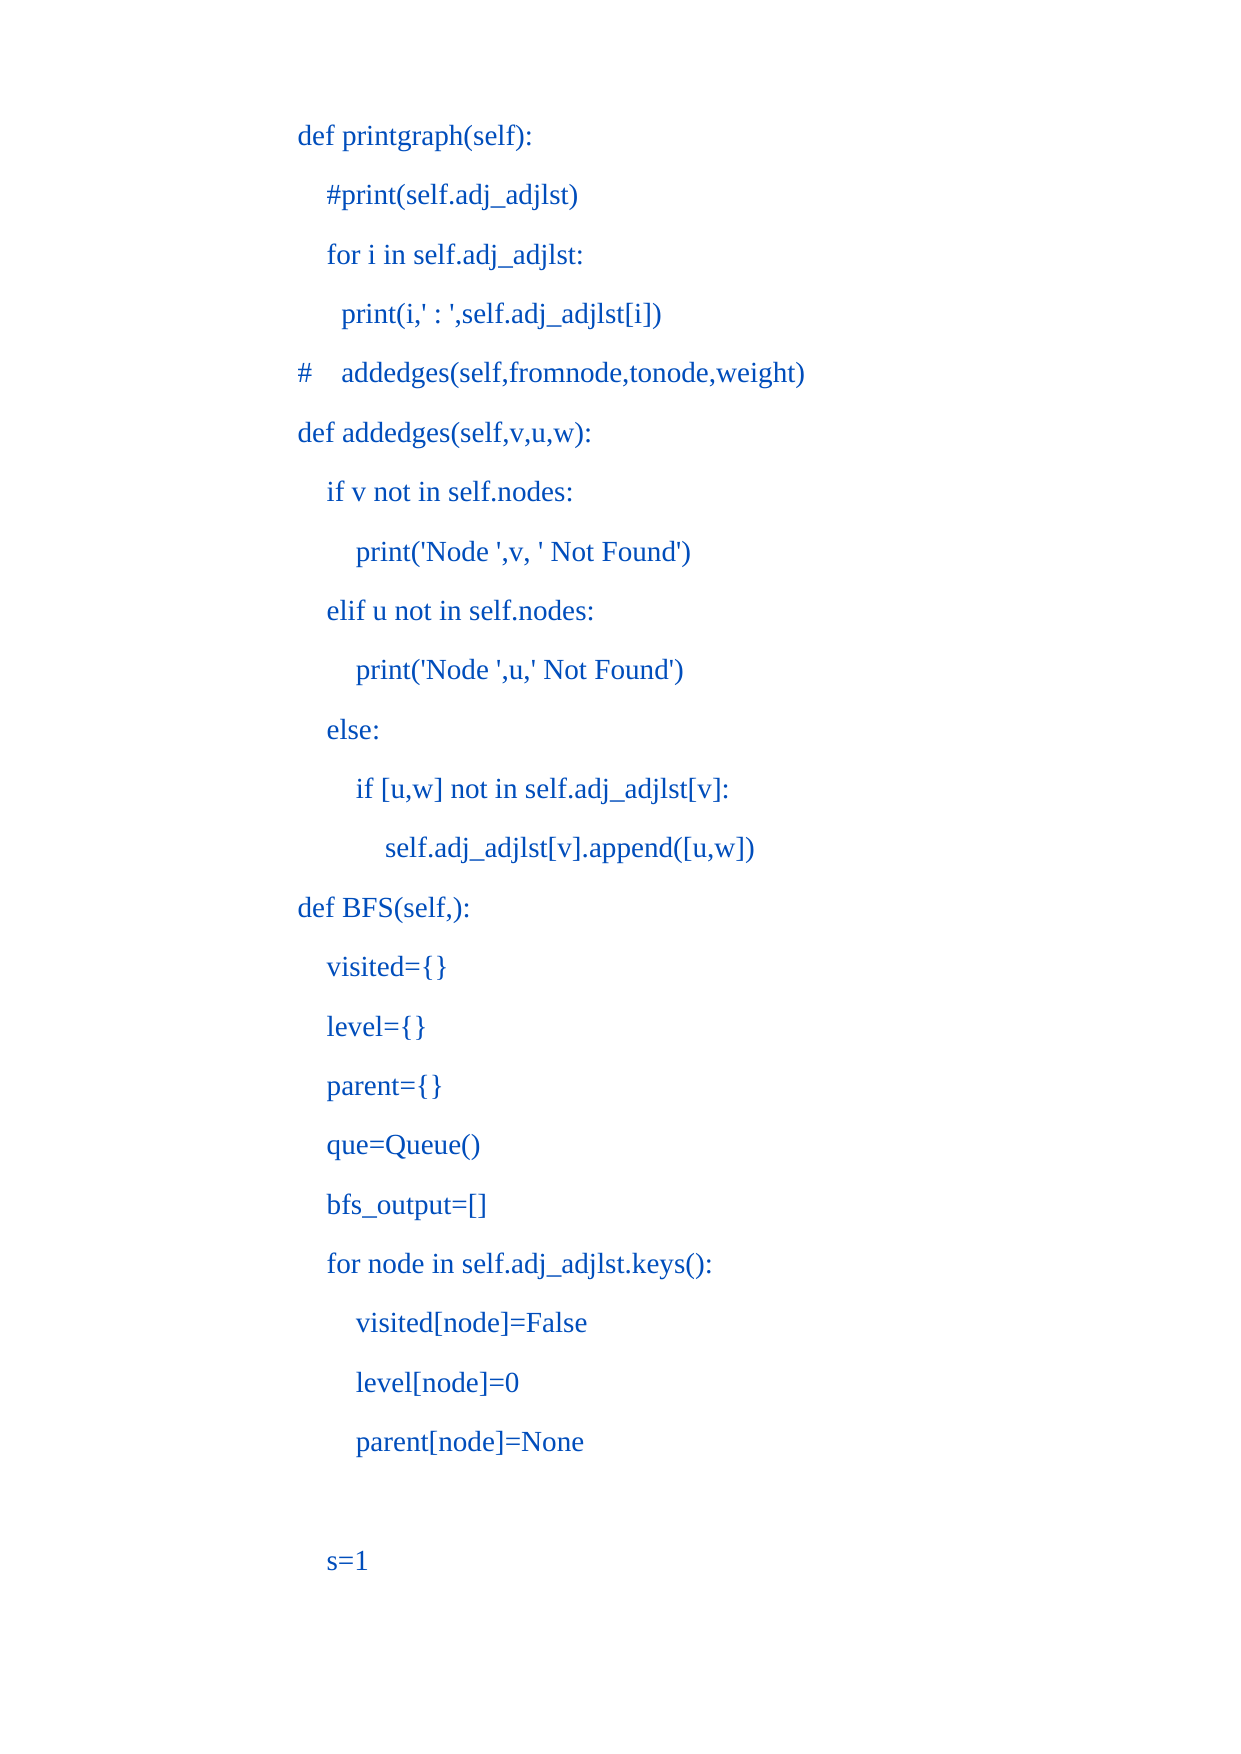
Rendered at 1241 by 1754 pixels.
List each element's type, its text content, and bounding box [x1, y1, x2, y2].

text bfs_output=[] [268, 1187, 1122, 1220]
text for i in self.adj_adjlst: [268, 237, 1122, 270]
text level[node]=0 [268, 1365, 1122, 1398]
text if v not in self.nodes: [268, 474, 1122, 508]
text parent={} [268, 1068, 1122, 1102]
text que=Queue() [268, 1127, 1122, 1161]
text level={} [268, 1009, 1122, 1042]
text elif u not in self.nodes: [268, 593, 1122, 627]
text # addedges(self,fromnode,tonode,weight) [268, 356, 1122, 389]
text #print(self.adj_adjlst) [268, 177, 1122, 211]
text visited={} [268, 949, 1122, 983]
text def addedges(self,v,u,w): [268, 415, 1122, 448]
text for node in self.adj_adjlst.keys(): [268, 1246, 1122, 1280]
text def BFS(self,): [268, 890, 1122, 923]
text print('Node ',u,' Not Found') [268, 652, 1122, 686]
text s=1 [268, 1543, 1122, 1577]
text if [u,w] not in self.adj_adjlst[v]: [268, 771, 1122, 805]
text def printgraph(self): [268, 118, 1122, 152]
text print('Node ',v, ' Not Found') [268, 534, 1122, 567]
text else: [268, 712, 1122, 745]
text visited[node]=False [268, 1306, 1122, 1339]
text print(i,' : ',self.adj_adjlst[i]) [268, 296, 1122, 330]
text parent[node]=None [268, 1424, 1122, 1458]
text self.adj_adjlst[v].append([u,w]) [268, 831, 1122, 864]
